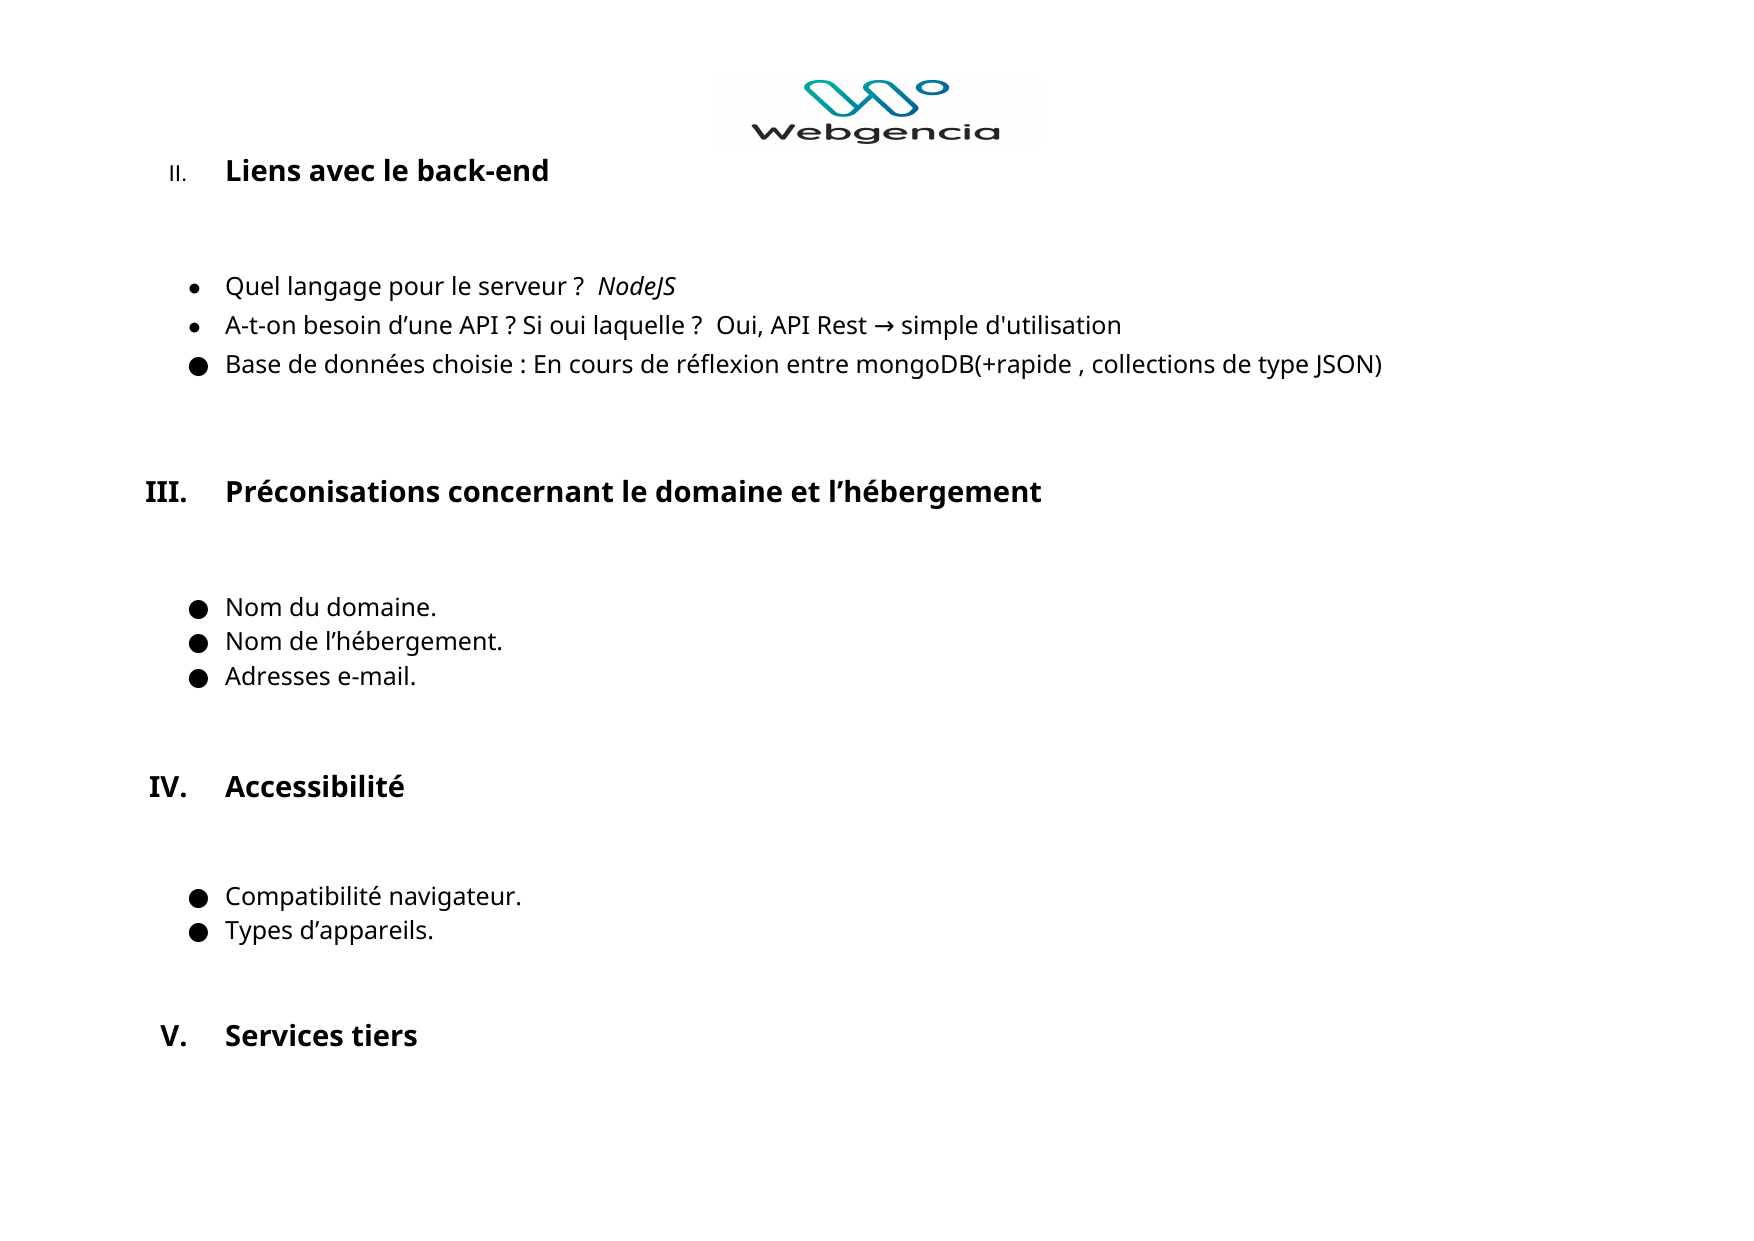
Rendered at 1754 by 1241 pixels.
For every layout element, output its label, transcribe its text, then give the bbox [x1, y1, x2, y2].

list Liens avec le back-end [187, 150, 1604, 190]
list Accessibilité [187, 766, 1604, 806]
list Base de données choisie : En cours de réflexion entre mongoDB(+rapide , collections de type JSON) [187, 347, 1604, 381]
list Nom de l’hébergement. [187, 624, 1604, 658]
picture [710, 75, 1043, 150]
list Compatibilité navigateur. [187, 879, 1604, 913]
list A-t-on besoin d’une API ? Si oui laquelle ? Oui, API Rest → simple d'utilisation [187, 308, 1604, 342]
list Quel langage pour le serveur ? NodeJS [187, 269, 1604, 303]
list Nom du domaine. [187, 590, 1604, 624]
list Services tiers [187, 1015, 1604, 1055]
list Adresses e-mail. [187, 658, 1604, 692]
list Types d’appareils. [187, 913, 1604, 947]
list Préconisations concernant le domaine et l’hébergement [187, 471, 1604, 511]
